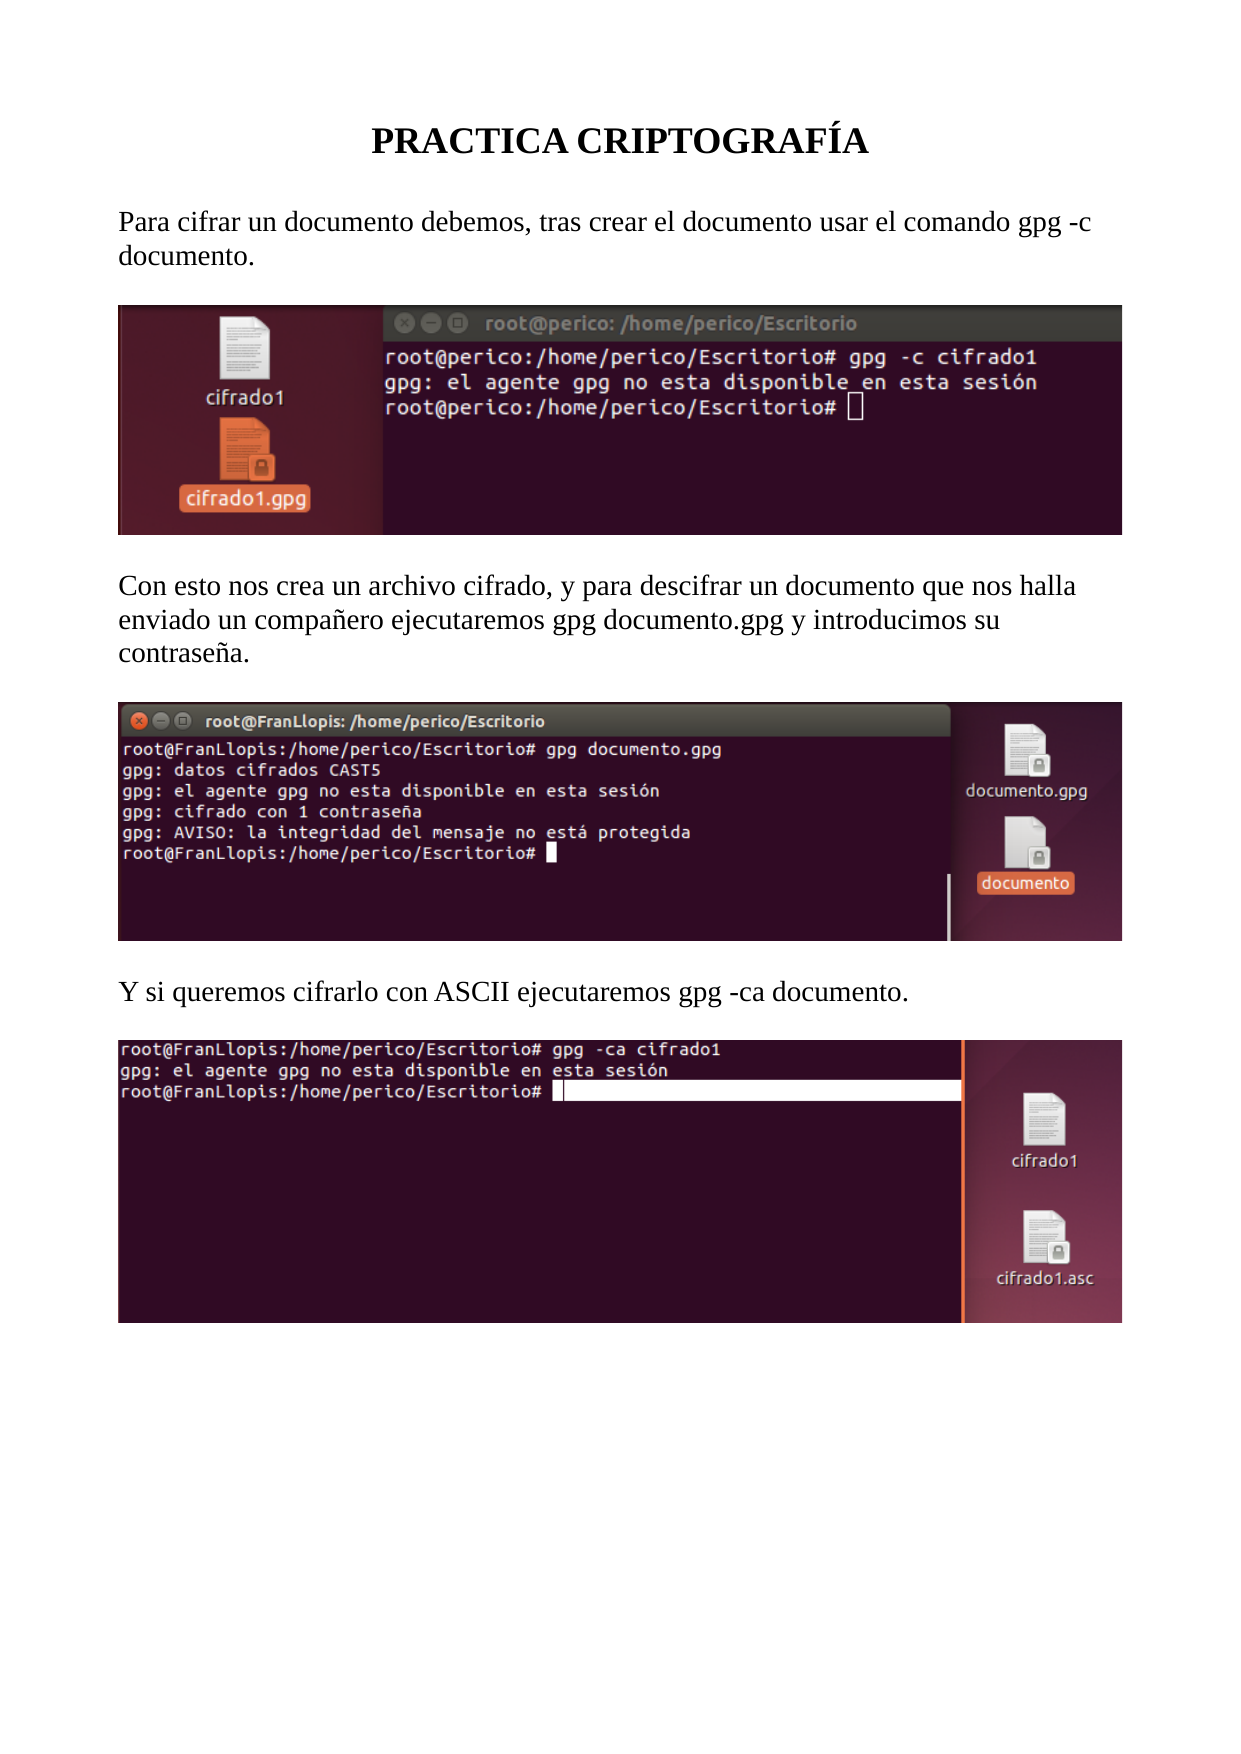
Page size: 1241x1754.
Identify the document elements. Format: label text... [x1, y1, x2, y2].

picture [118, 1040, 1123, 1323]
text PRACTICA CRIPTOGRAFÍA [118, 118, 1122, 161]
text Con esto nos crea un archivo cifrado, y para descifrar un documento que nos halla enviado un compañero ejecutaremos gpg documento.gpg y introducimos su contraseña. [118, 568, 1122, 669]
text Para cifrar un documento debemos, tras crear el documento usar el comando gpg -c documento. [118, 204, 1122, 271]
picture [118, 305, 1123, 535]
text Y si queremos cifrarlo con ASCII ejecutaremos gpg -ca documento. [118, 974, 1122, 1007]
picture [118, 702, 1123, 941]
